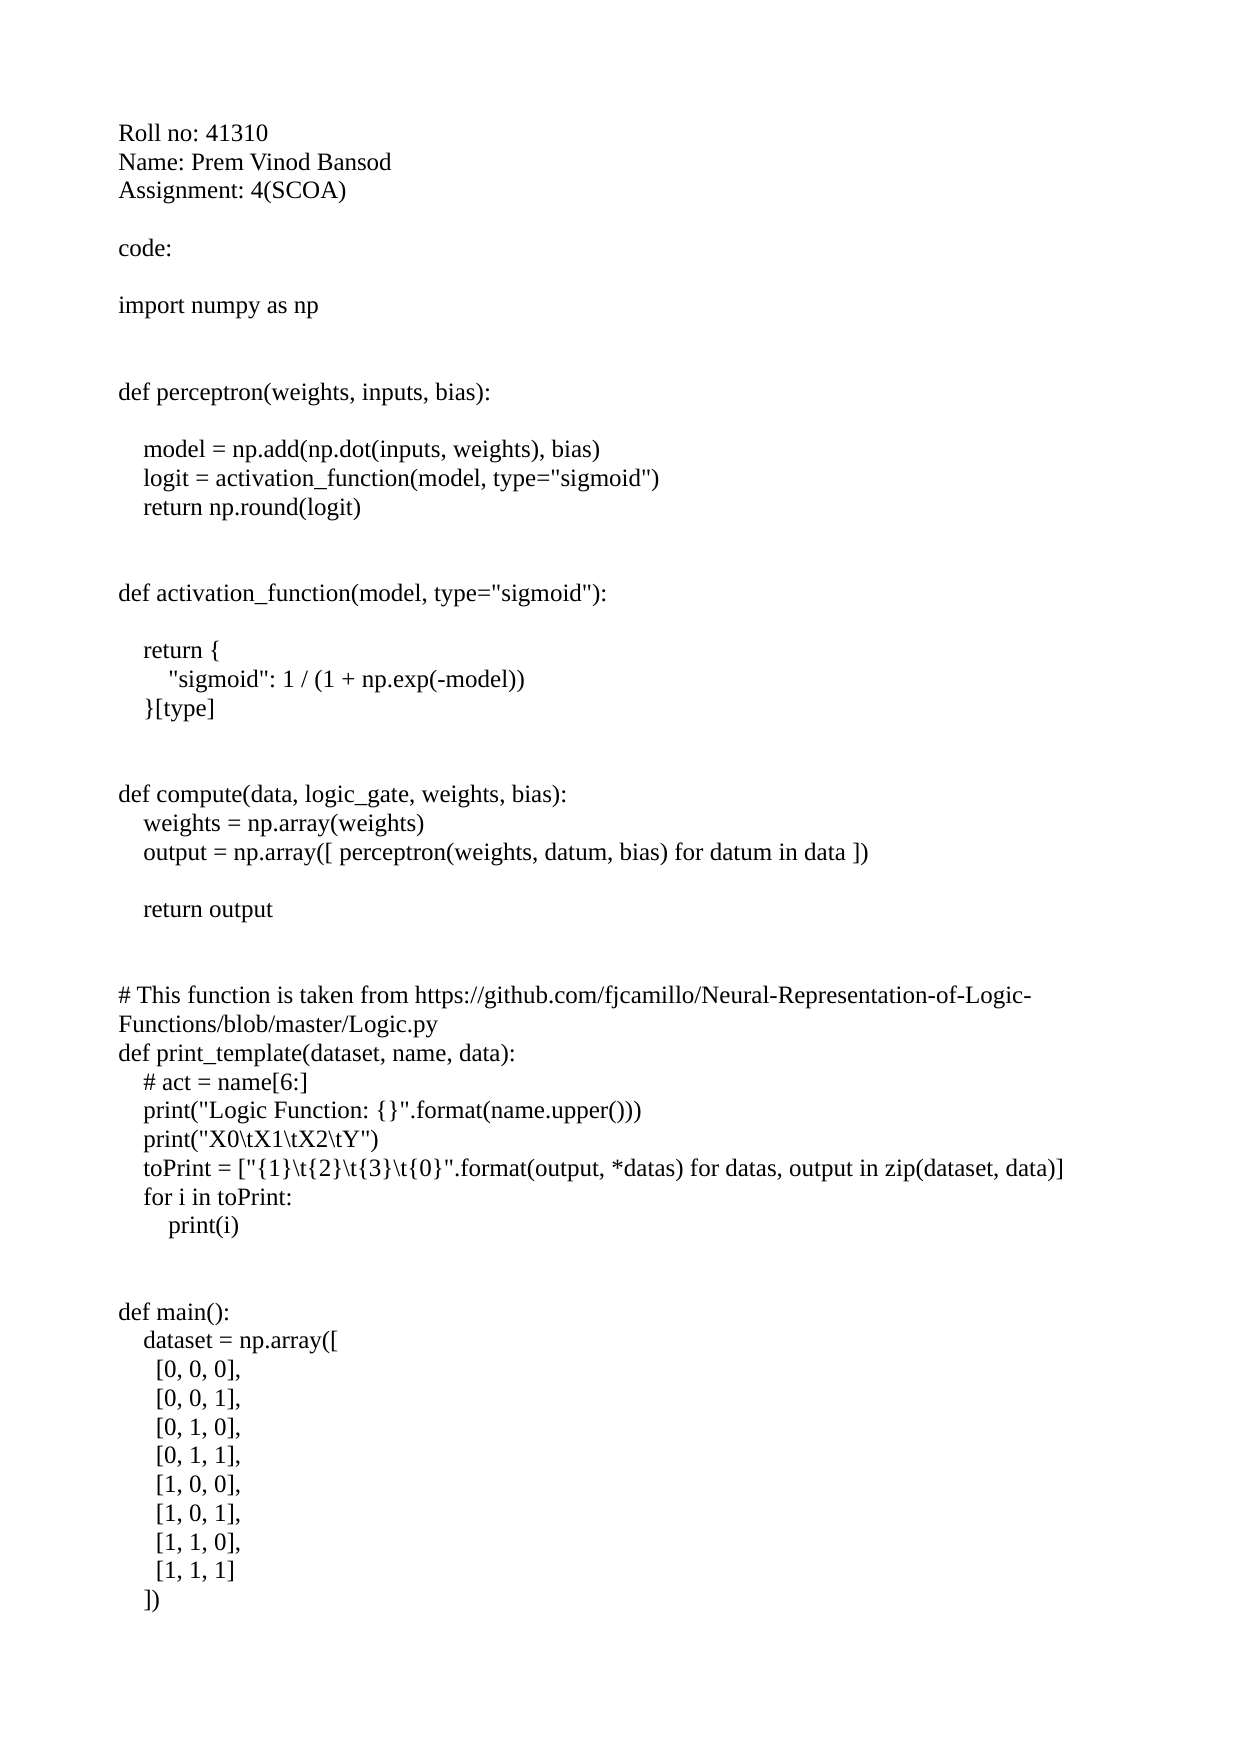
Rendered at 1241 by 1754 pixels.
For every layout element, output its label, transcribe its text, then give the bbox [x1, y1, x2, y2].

text Name: Prem Vinod Bansod [118, 147, 1122, 176]
text [0, 0, 1], [118, 1383, 1122, 1412]
text [1, 0, 0], [118, 1469, 1122, 1498]
text def compute(data, logic_gate, weights, bias): [118, 779, 1122, 808]
text return output [118, 894, 1122, 923]
text return { [118, 636, 1122, 664]
text print("Logic Function: {}".format(name.upper())) [118, 1096, 1122, 1124]
text code: [118, 233, 1122, 262]
text print("X0\tX1\tX2\tY") [118, 1124, 1122, 1153]
text print(i) [118, 1211, 1122, 1239]
text logit = activation_function(model, type="sigmoid") [118, 463, 1122, 492]
text ]) [118, 1584, 1122, 1613]
text dataset = np.array([ [118, 1326, 1122, 1354]
text [0, 0, 0], [118, 1354, 1122, 1383]
text model = np.add(np.dot(inputs, weights), bias) [118, 434, 1122, 463]
text "sigmoid": 1 / (1 + np.exp(-model)) [118, 664, 1122, 693]
text [1, 1, 1] [118, 1556, 1122, 1584]
text def main(): [118, 1297, 1122, 1326]
text return np.round(logit) [118, 492, 1122, 521]
text def activation_function(model, type="sigmoid"): [118, 578, 1122, 607]
text def print_template(dataset, name, data): [118, 1038, 1122, 1067]
text Assignment: 4(SCOA) [118, 176, 1122, 204]
text for i in toPrint: [118, 1182, 1122, 1211]
text Roll no: 41310 [118, 118, 1122, 147]
text weights = np.array(weights) [118, 808, 1122, 837]
text # act = name[6:] [118, 1067, 1122, 1096]
text }[type] [118, 693, 1122, 722]
text [0, 1, 1], [118, 1441, 1122, 1469]
text [1, 1, 0], [118, 1527, 1122, 1556]
text [1, 0, 1], [118, 1498, 1122, 1527]
text [0, 1, 0], [118, 1412, 1122, 1441]
text toPrint = ["{1}\t{2}\t{3}\t{0}".format(output, *datas) for datas, output in zip(dataset, data)] [118, 1153, 1122, 1182]
text import numpy as np [118, 291, 1122, 319]
text # This function is taken from https://github.com/fjcamillo/Neural-Representation-of-Logic-Functions/blob/master/Logic.py [118, 981, 1122, 1038]
text output = np.array([ perceptron(weights, datum, bias) for datum in data ]) [118, 837, 1122, 866]
text def perceptron(weights, inputs, bias): [118, 377, 1122, 406]
